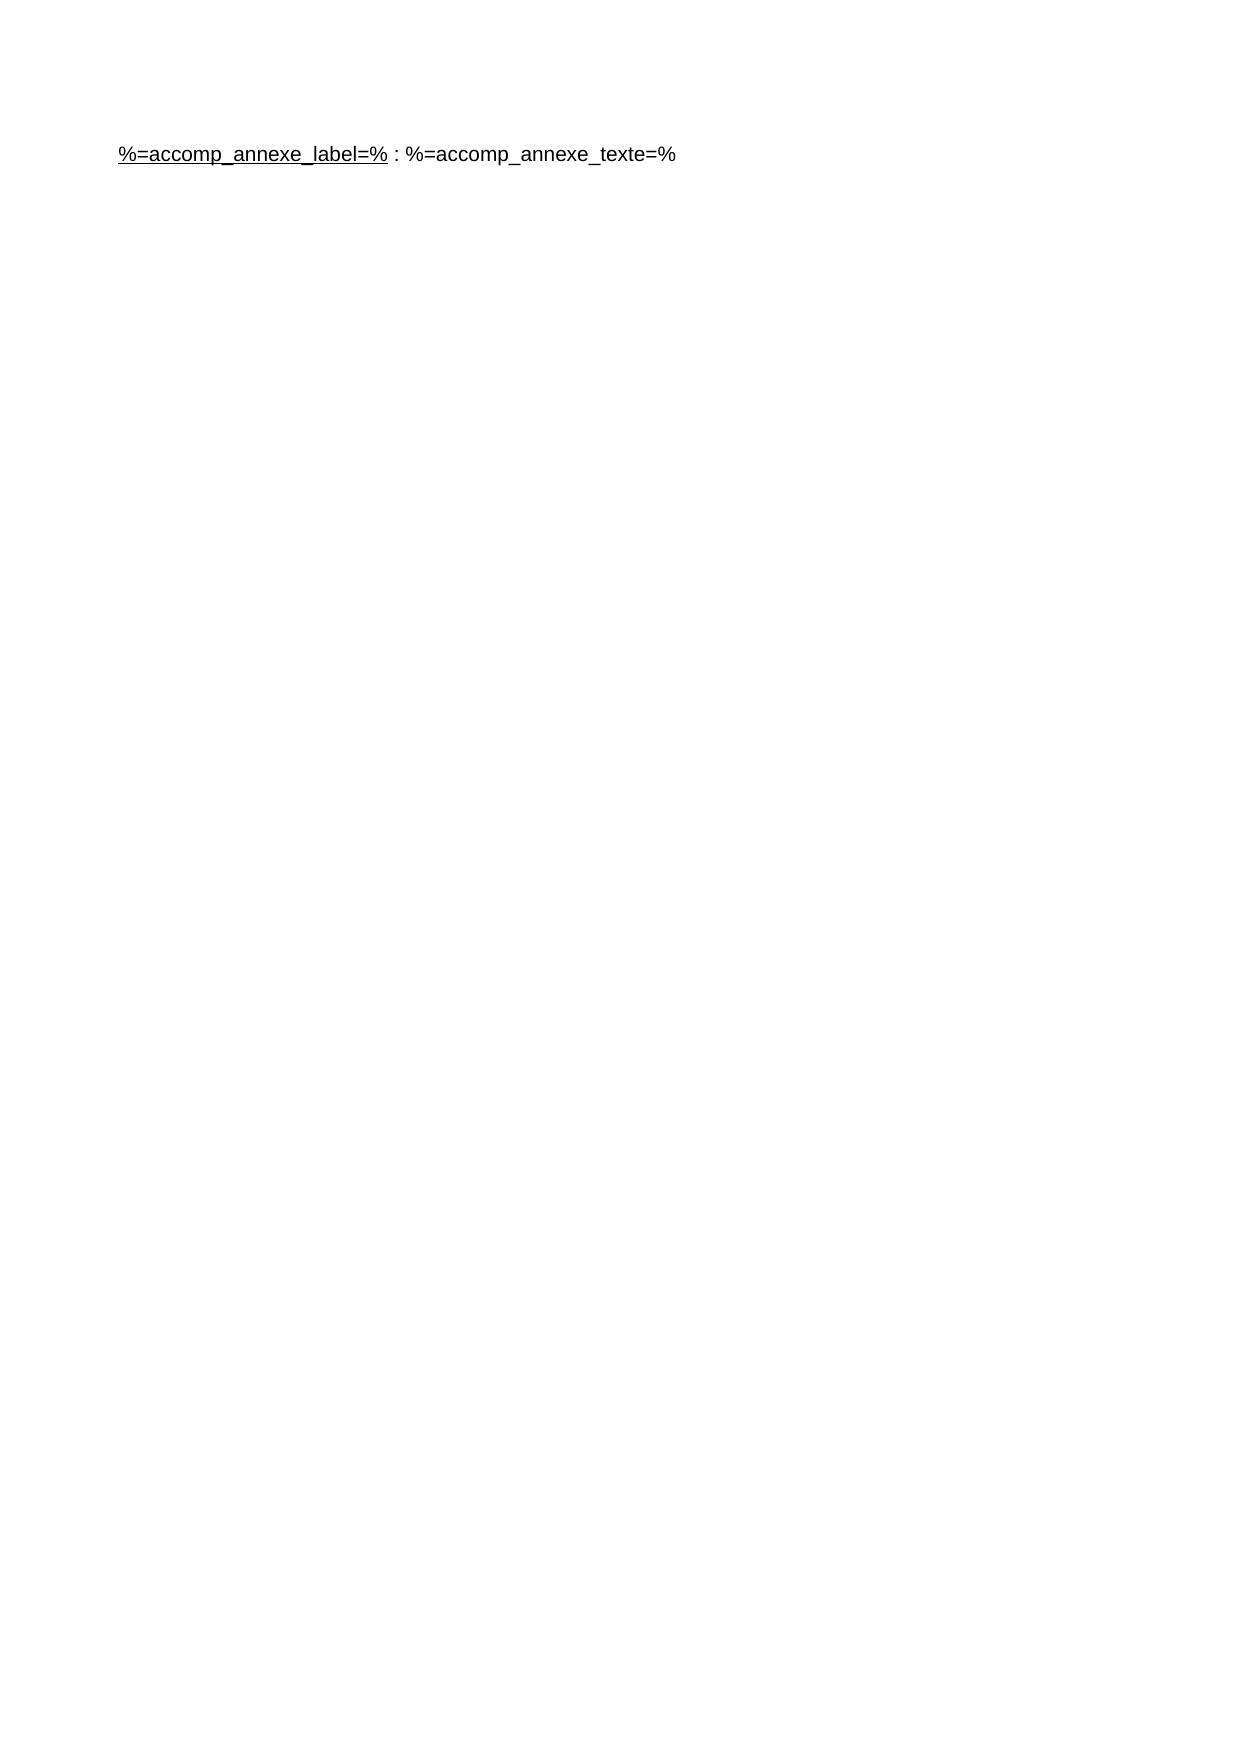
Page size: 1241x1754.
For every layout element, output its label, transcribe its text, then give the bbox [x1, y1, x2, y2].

text %=accomp_annexe_label=% : %=accomp_annexe_texte=% [118, 142, 1122, 166]
